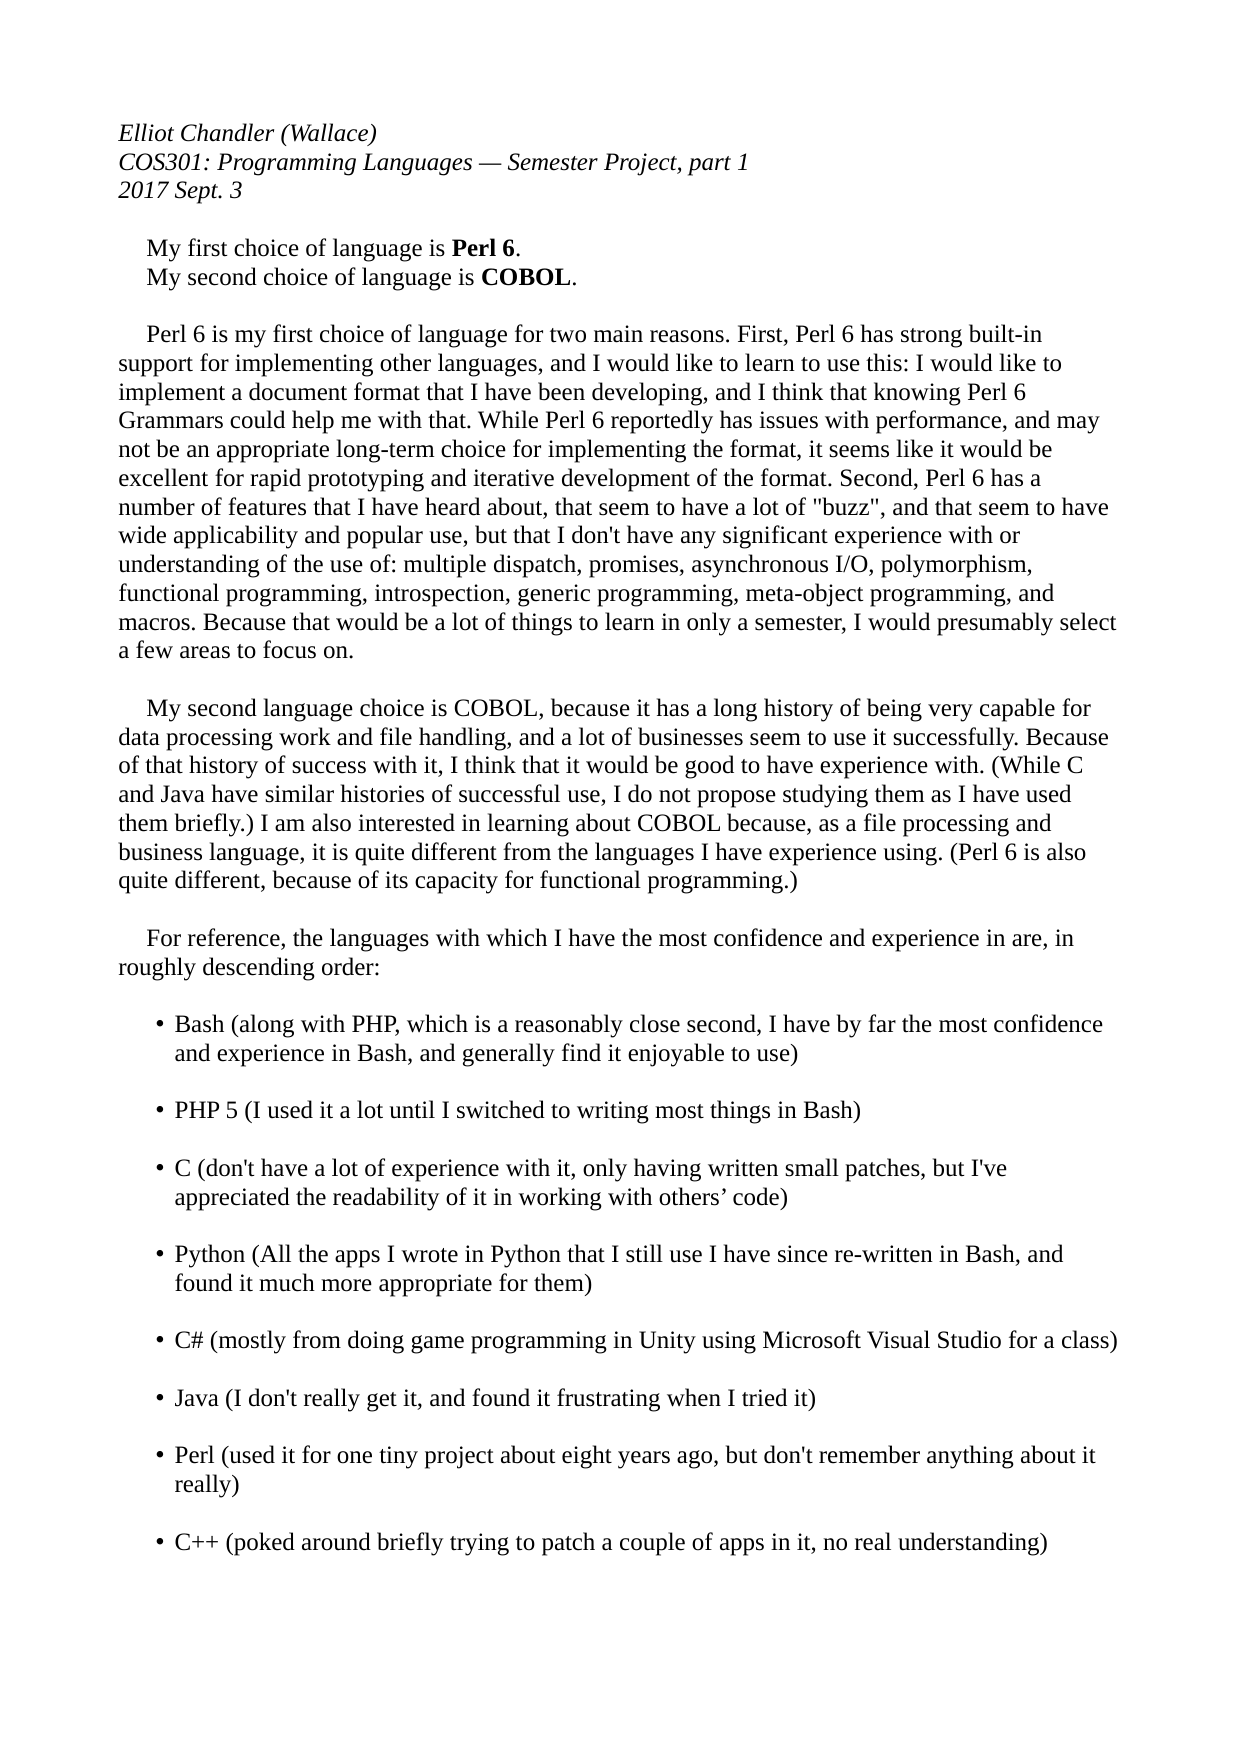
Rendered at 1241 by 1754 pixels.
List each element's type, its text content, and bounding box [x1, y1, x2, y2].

list C++ (poked around briefly trying to patch a couple of apps in it, no real understanding) [156, 1527, 1122, 1556]
text My second language choice is COBOL, because it has a long history of being very capable for data processing work and file handling, and a lot of businesses seem to use it successfully. Because of that history of success with it, I think that it would be good to have experience with. (While C and Java have similar histories of successful use, I do not propose studying them as I have used them briefly.) I am also interested in learning about COBOL because, as a file processing and business language, it is quite different from the languages I have experience using. (Perl 6 is also quite different, because of its capacity for functional programming.) [118, 693, 1122, 894]
list Java (I don't really get it, and found it frustrating when I tried it) [156, 1383, 1122, 1412]
list PHP 5 (I used it a lot until I switched to writing most things in Bash) [156, 1096, 1122, 1124]
text 2017 Sept. 3 [118, 176, 1122, 204]
list Perl (used it for one tiny project about eight years ago, but don't remember anything about it really) [156, 1441, 1122, 1498]
list C# (mostly from doing game programming in Unity using Microsoft Visual Studio for a class) [156, 1326, 1122, 1354]
list C (don't have a lot of experience with it, only having written small patches, but I've appreciated the readability of it in working with others’ code) [156, 1153, 1122, 1211]
list Bash (along with PHP, which is a reasonably close second, I have by far the most confidence and experience in Bash, and generally find it enjoyable to use) [156, 1009, 1122, 1067]
text My first choice of language is Perl 6. [118, 233, 1122, 262]
list Python (All the apps I wrote in Python that I still use I have since re-written in Bash, and found it much more appropriate for them) [156, 1239, 1122, 1297]
text My second choice of language is COBOL. [118, 262, 1122, 291]
text For reference, the languages with which I have the most confidence and experience in are, in roughly descending order: [118, 923, 1122, 981]
text Elliot Chandler (Wallace) [118, 118, 1122, 147]
text COS301: Programming Languages — Semester Project, part 1 [118, 147, 1122, 176]
text Perl 6 is my first choice of language for two main reasons. First, Perl 6 has strong built-in support for implementing other languages, and I would like to learn to use this: I would like to implement a document format that I have been developing, and I think that knowing Perl 6 Grammars could help me with that. While Perl 6 reportedly has issues with performance, and may not be an appropriate long-term choice for implementing the format, it seems like it would be excellent for rapid prototyping and iterative development of the format. Second, Perl 6 has a number of features that I have heard about, that seem to have a lot of "buzz", and that seem to have wide applicability and popular use, but that I don't have any significant experience with or understanding of the use of: multiple dispatch, promises, asynchronous I/O, polymorphism, functional programming, introspection, generic programming, meta-object programming, and macros. Because that would be a lot of things to learn in only a semester, I would presumably select a few areas to focus on. [118, 319, 1122, 664]
